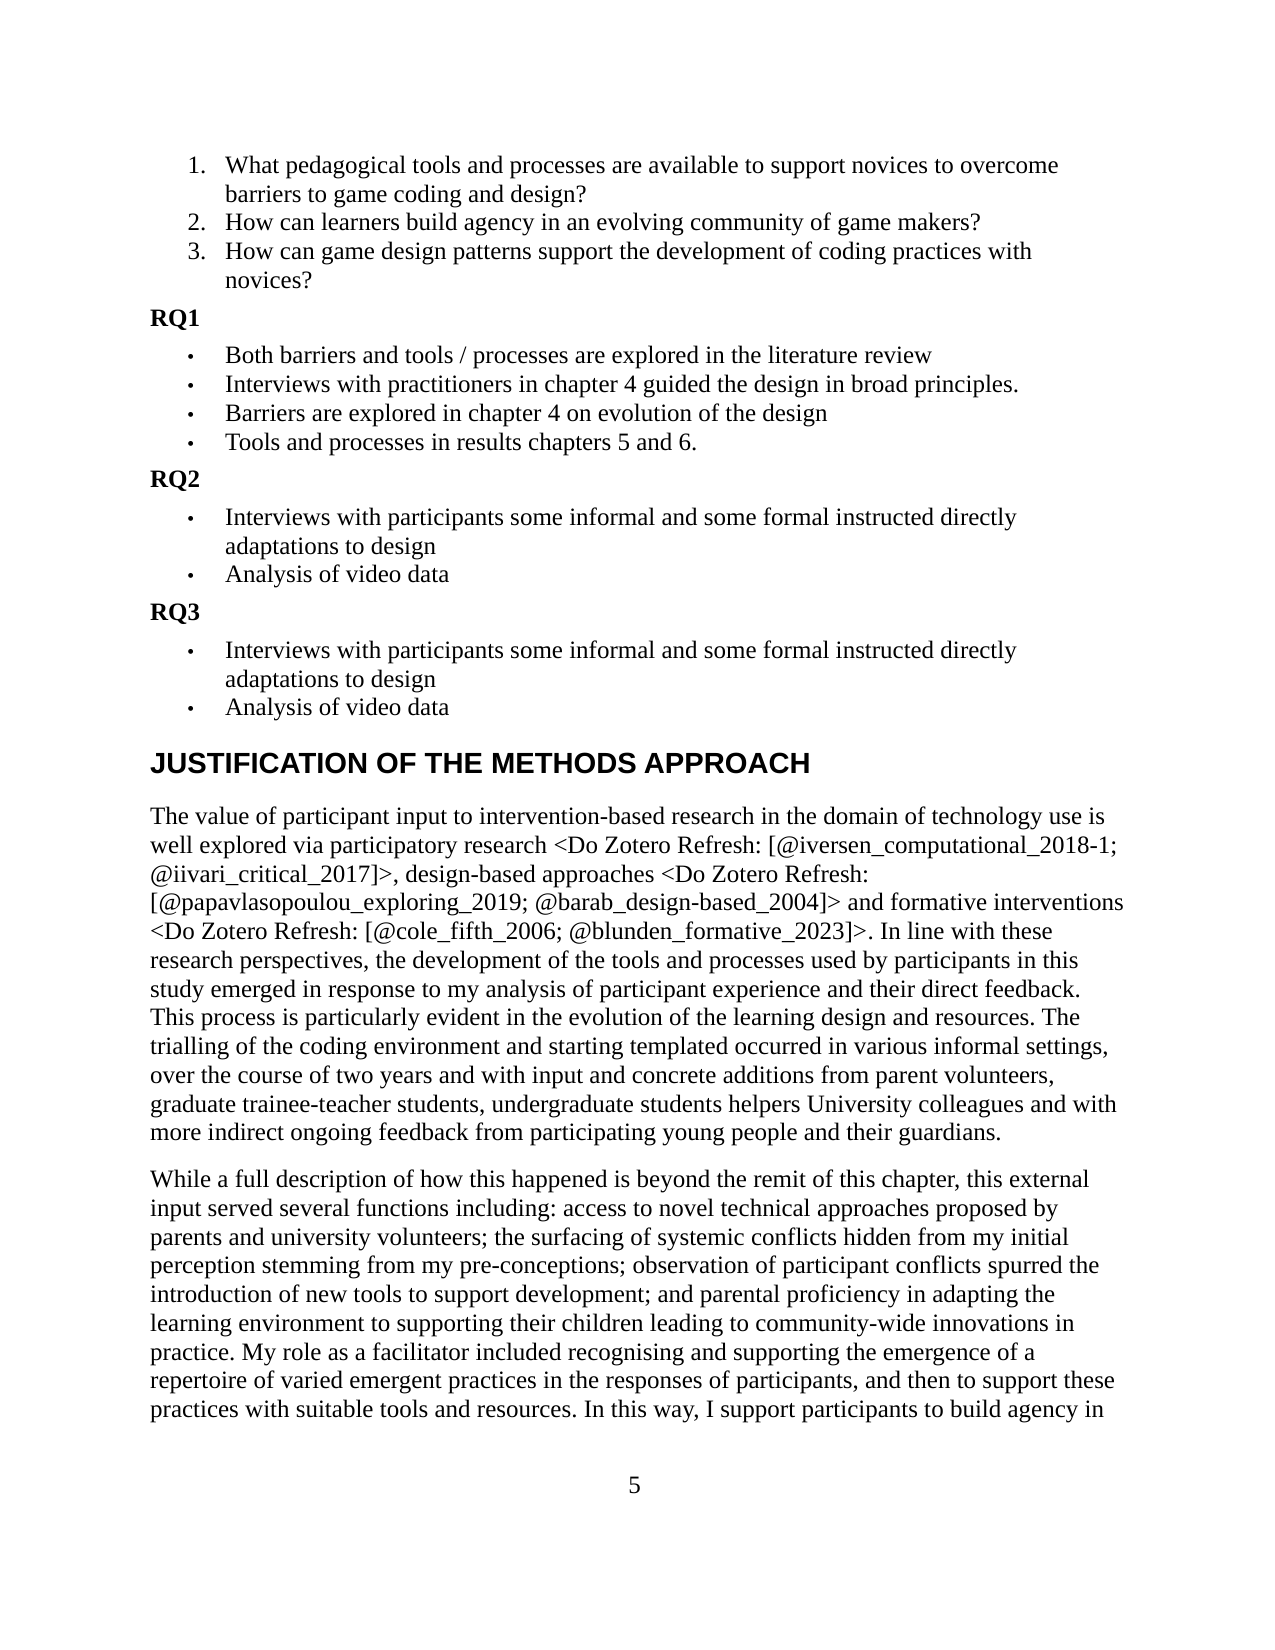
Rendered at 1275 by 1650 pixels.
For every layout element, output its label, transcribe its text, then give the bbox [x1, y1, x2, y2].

text RQ2 [150, 464, 1125, 493]
text While a full description of how this happened is beyond the remit of this chapter, this external input served several functions including: access to novel technical approaches proposed by parents and university volunteers; the surfacing of systemic conflicts hidden from my initial perception stemming from my pre-conceptions; observation of participant conflicts spurred the introduction of new tools to support development; and parental proficiency in adapting the learning environment to supporting their children leading to community-wide innovations in practice. My role as a facilitator included recognising and supporting the emergence of a repertoire of varied emergent practices in the responses of participants, and then to support these practices with suitable tools and resources. In this way, I support participants to build agency in [150, 1164, 1125, 1423]
list Barriers are explored in chapter 4 on evolution of the design [187, 398, 1125, 427]
list Tools and processes in results chapters 5 and 6. [187, 427, 1125, 455]
list Interviews with practitioners in chapter 4 guided the design in broad principles. [187, 369, 1125, 398]
list How can game design patterns support the development of coding practices with novices? [187, 236, 1125, 294]
text RQ3 [150, 597, 1125, 626]
list Interviews with participants some informal and some formal instructed directly adaptations to design [187, 502, 1125, 559]
text RQ1 [150, 303, 1125, 331]
list What pedagogical tools and processes are available to support novices to overcome barriers to game coding and design? [187, 150, 1125, 207]
list How can learners build agency in an evolving community of game makers? [187, 207, 1125, 236]
list Analysis of video data [187, 559, 1125, 588]
subtitle JUSTIFICATION OF THE METHODS APPROACH [150, 746, 1125, 780]
text The value of participant input to intervention-based research in the domain of technology use is well explored via participatory research <Do Zotero Refresh: [@iversen_computational_2018-1; @iivari_critical_2017]>, design-based approaches <Do Zotero Refresh: [@papavlasopoulou_exploring_2019; @barab_design-based_2004]> and formative interventions <Do Zotero Refresh: [@cole_fifth_2006; @blunden_formative_2023]>. In line with these research perspectives, the development of the tools and processes used by participants in this study emerged in response to my analysis of participant experience and their direct feedback. This process is particularly evident in the evolution of the learning design and resources. The trialling of the coding environment and starting templated occurred in various informal settings, over the course of two years and with input and concrete additions from parent volunteers, graduate trainee-teacher students, undergraduate students helpers University colleagues and with more indirect ongoing feedback from participating young people and their guardians. [150, 801, 1125, 1146]
list Both barriers and tools / processes are explored in the literature review [187, 340, 1125, 369]
list Interviews with participants some informal and some formal instructed directly adaptations to design [187, 635, 1125, 692]
list Analysis of video data [187, 692, 1125, 721]
